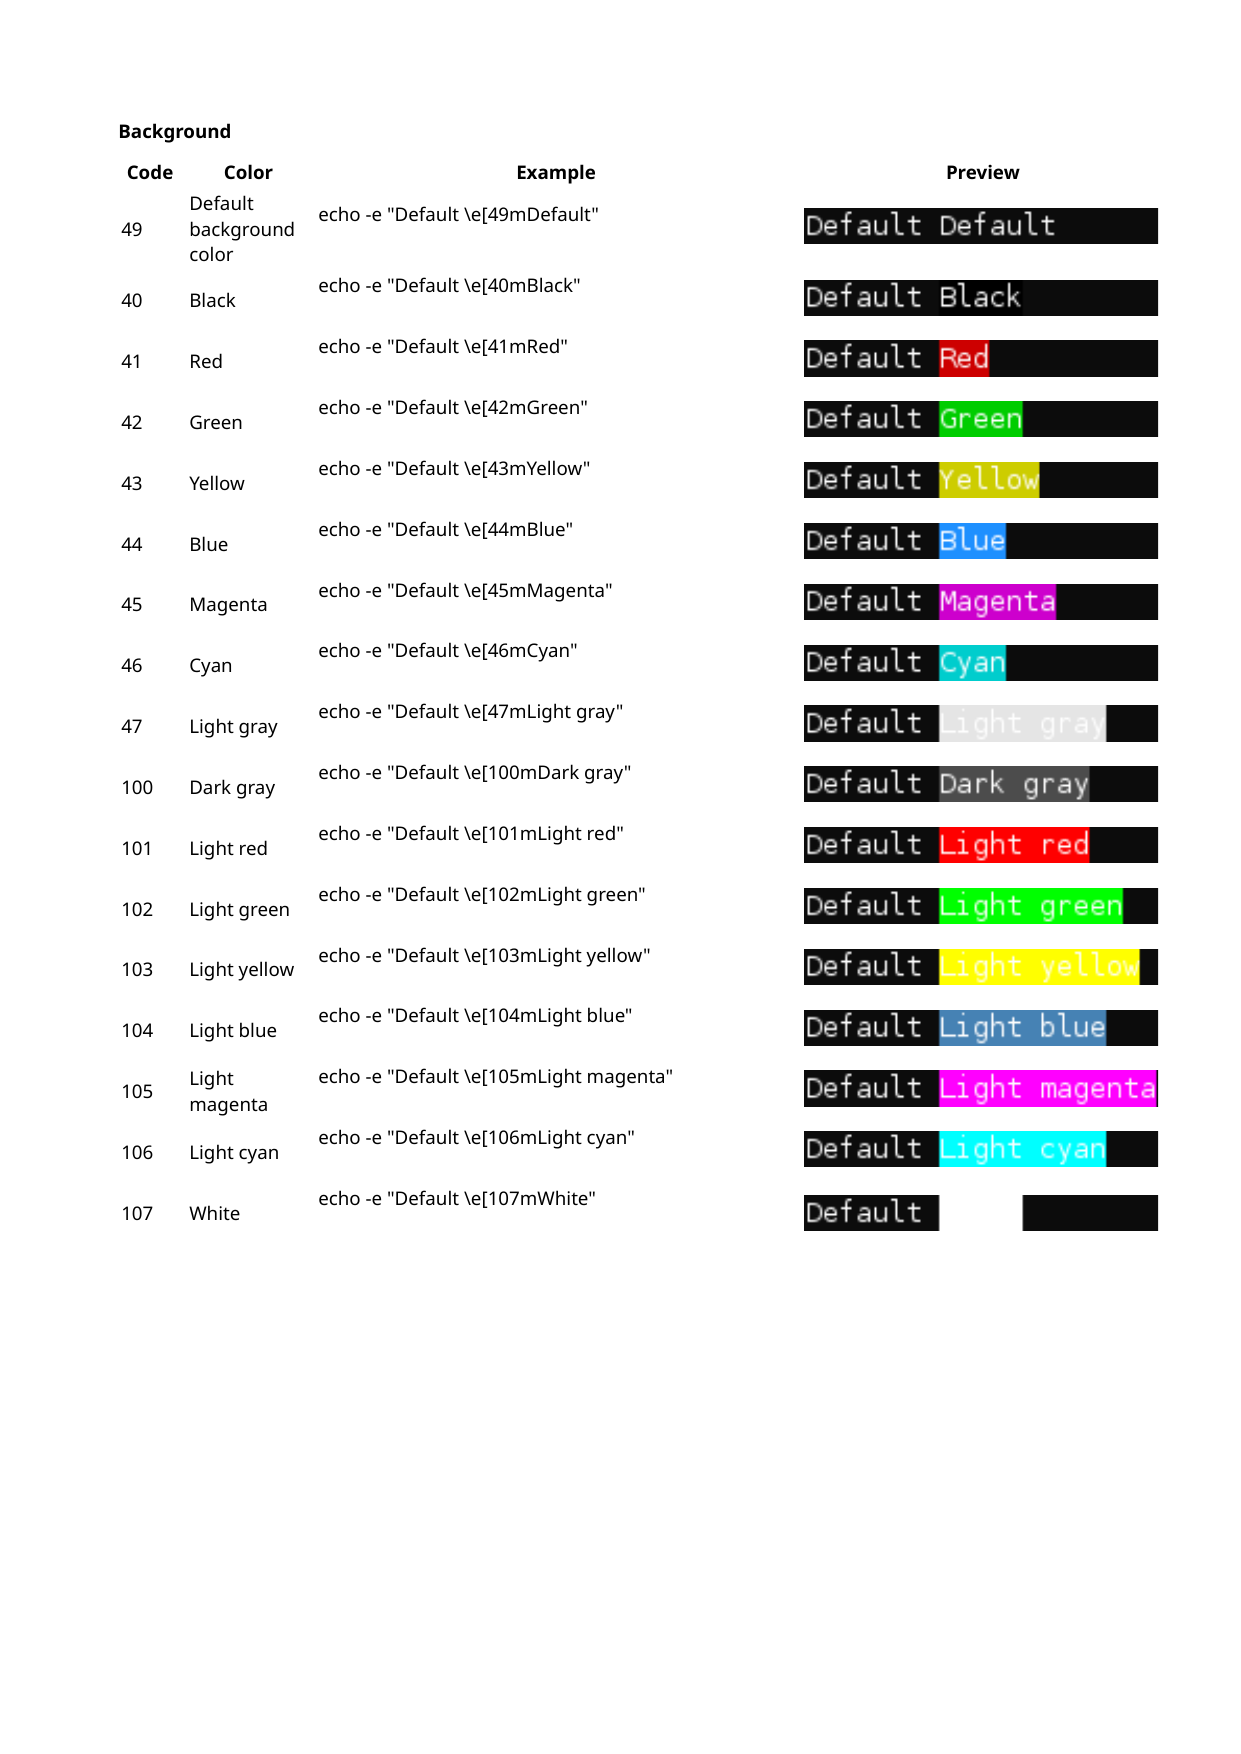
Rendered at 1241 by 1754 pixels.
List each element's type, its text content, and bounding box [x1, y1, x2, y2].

table_cell [801, 453, 1169, 513]
table_cell 43 [118, 453, 186, 513]
table_cell Yellow [186, 453, 315, 513]
table_cell echo -e "Default \e[105mLight magenta" [315, 1061, 801, 1122]
picture [804, 340, 1159, 377]
table_cell 44 [118, 513, 186, 574]
table_cell Red [186, 331, 315, 392]
table_cell 104 [118, 1000, 186, 1061]
table_cell Light gray [186, 696, 315, 757]
table_cell [801, 939, 1169, 1000]
table_cell [801, 1183, 1169, 1243]
table_cell Magenta [186, 574, 315, 635]
table_cell 107 [118, 1183, 186, 1243]
table_cell [801, 513, 1169, 574]
table_cell echo -e "Default \e[43mYellow" [315, 453, 801, 513]
subtitle Background [118, 118, 1122, 144]
table_cell echo -e "Default \e[102mLight green" [315, 878, 801, 939]
table_cell 45 [118, 574, 186, 635]
table_cell [801, 1061, 1169, 1122]
picture [804, 280, 1159, 316]
table_cell echo -e "Default \e[40mBlack" [315, 270, 801, 331]
table_cell 101 [118, 818, 186, 878]
picture [804, 523, 1159, 559]
table_cell Light red [186, 818, 315, 878]
table_cell echo -e "Default \e[45mMagenta" [315, 574, 801, 635]
table_cell echo -e "Default \e[41mRed" [315, 331, 801, 392]
table_cell 105 [118, 1061, 186, 1122]
picture [804, 645, 1159, 681]
table_cell [801, 818, 1169, 878]
picture [804, 462, 1159, 498]
table_cell [801, 757, 1169, 817]
table_cell echo -e "Default \e[103mLight yellow" [315, 939, 801, 1000]
picture [804, 827, 1159, 863]
table_cell Black [186, 270, 315, 331]
table_cell [801, 392, 1169, 452]
table_cell echo -e "Default \e[49mDefault" [315, 188, 801, 270]
table_cell Light yellow [186, 939, 315, 1000]
picture [804, 584, 1159, 620]
table_cell [801, 574, 1169, 635]
table_cell 106 [118, 1122, 186, 1182]
table_cell Light magenta [186, 1061, 315, 1122]
picture [804, 1195, 1159, 1231]
picture [804, 401, 1159, 437]
table_cell [801, 188, 1169, 270]
table_cell echo -e "Default \e[46mCyan" [315, 635, 801, 696]
table_cell 102 [118, 878, 186, 939]
table_cell Light cyan [186, 1122, 315, 1182]
table_cell [801, 878, 1169, 939]
table_cell echo -e "Default \e[101mLight red" [315, 818, 801, 878]
table_cell echo -e "Default \e[104mLight blue" [315, 1000, 801, 1061]
table_cell 100 [118, 757, 186, 817]
table_cell [801, 635, 1169, 696]
picture [804, 888, 1159, 924]
picture [804, 949, 1159, 985]
table_header Preview [801, 156, 1169, 187]
picture [804, 705, 1159, 742]
table_header Example [315, 156, 801, 187]
table_cell 40 [118, 270, 186, 331]
table_cell 42 [118, 392, 186, 452]
picture [804, 766, 1159, 802]
table_cell Default background color [186, 188, 315, 270]
table_cell [801, 1000, 1169, 1061]
table_cell echo -e "Default \e[106mLight cyan" [315, 1122, 801, 1182]
table_cell White [186, 1183, 315, 1243]
table_cell 41 [118, 331, 186, 392]
table_header Code [118, 156, 186, 187]
table_header Color [186, 156, 315, 187]
table_cell echo -e "Default \e[44mBlue" [315, 513, 801, 574]
picture [804, 1131, 1159, 1167]
table_cell echo -e "Default \e[47mLight gray" [315, 696, 801, 757]
table_cell echo -e "Default \e[42mGreen" [315, 392, 801, 452]
picture [804, 208, 1159, 244]
table_cell Dark gray [186, 757, 315, 817]
table_cell echo -e "Default \e[107mWhite" [315, 1183, 801, 1243]
table_cell 103 [118, 939, 186, 1000]
table_cell [801, 270, 1169, 331]
table_cell Cyan [186, 635, 315, 696]
table_cell 46 [118, 635, 186, 696]
picture [804, 1010, 1159, 1046]
table_cell echo -e "Default \e[100mDark gray" [315, 757, 801, 817]
table_cell Light blue [186, 1000, 315, 1061]
table_cell [801, 1122, 1169, 1182]
table_cell [801, 696, 1169, 757]
table_cell [801, 331, 1169, 392]
table_cell 49 [118, 188, 186, 270]
table_cell Light green [186, 878, 315, 939]
table_cell Blue [186, 513, 315, 574]
table_cell Green [186, 392, 315, 452]
picture [804, 1070, 1159, 1107]
table_cell 47 [118, 696, 186, 757]
